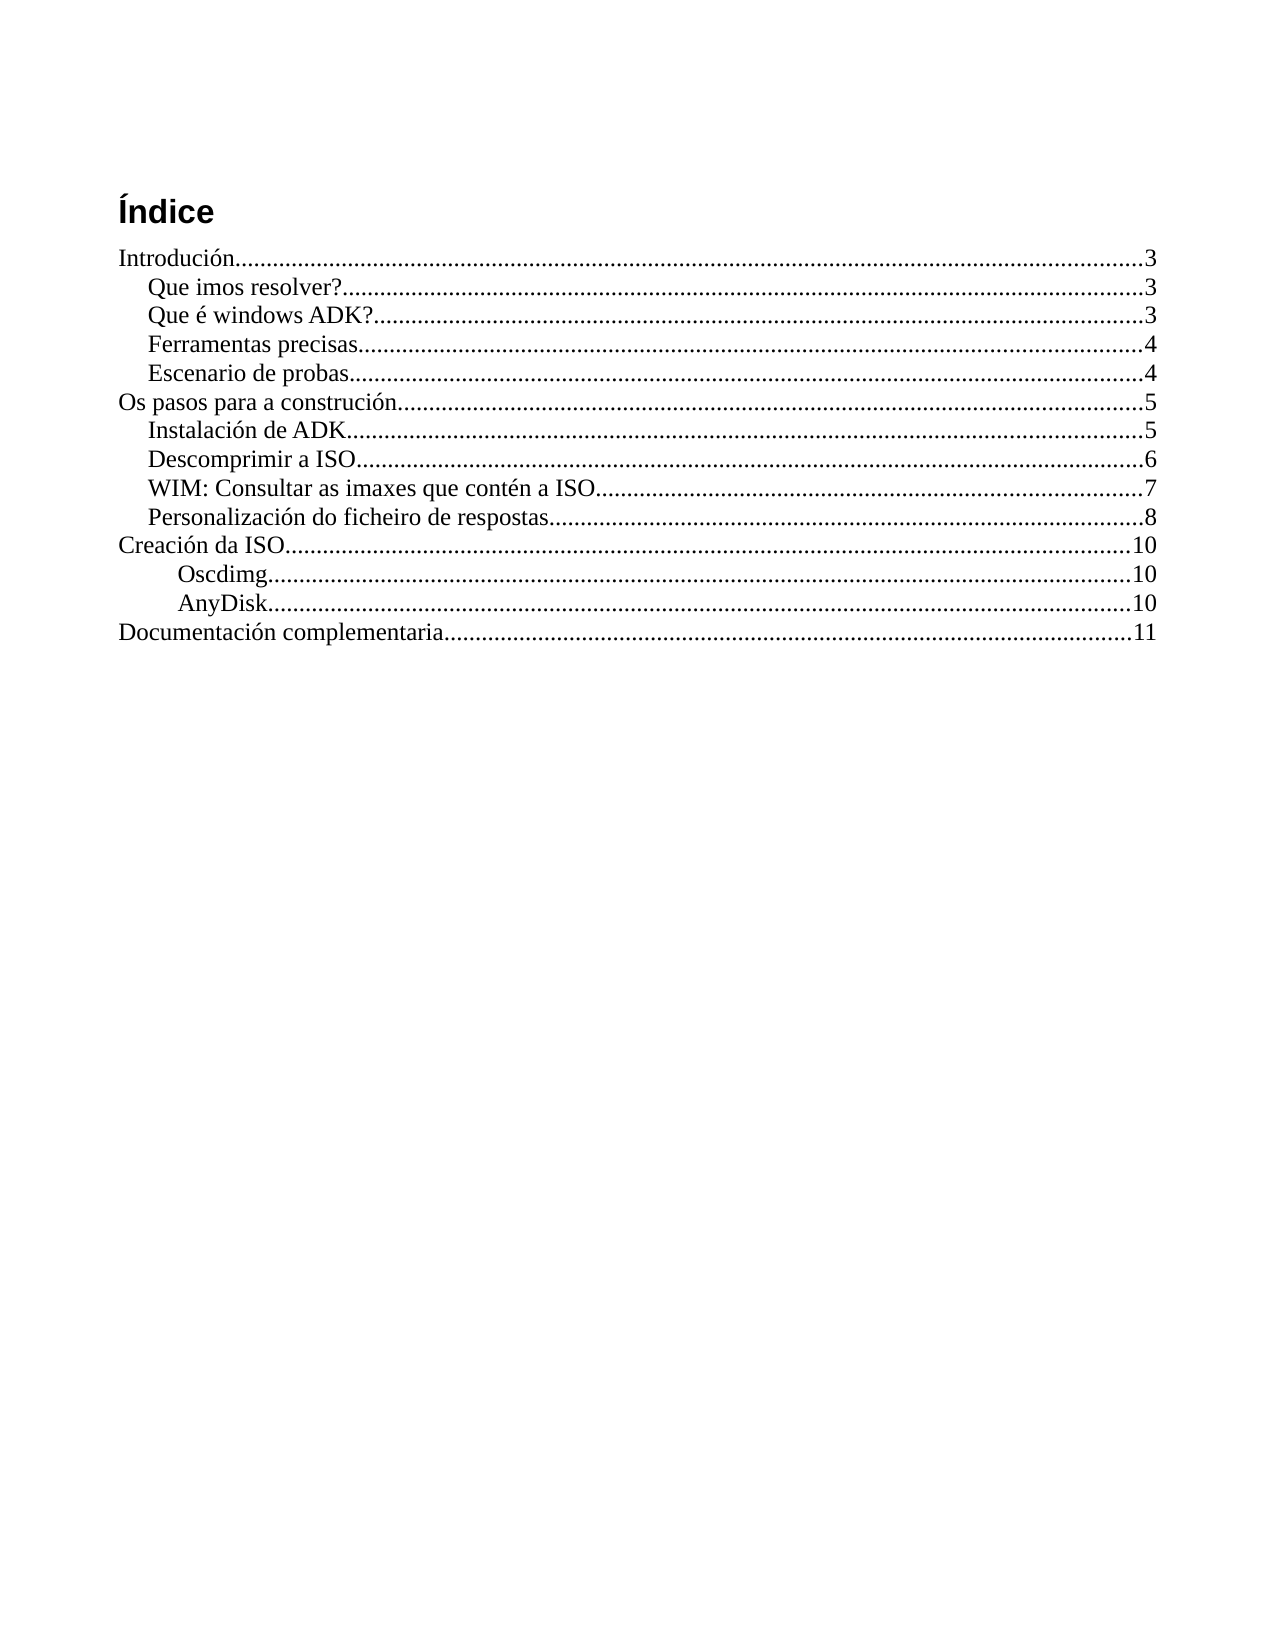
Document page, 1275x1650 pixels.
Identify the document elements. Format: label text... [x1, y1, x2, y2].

text Os pasos para a construción. 5 [118, 387, 1157, 416]
text Que imos resolver? 3 [148, 272, 1157, 301]
text Introdución. 3 [118, 243, 1157, 272]
text Instalación de ADK 5 [148, 416, 1157, 444]
text Personalización do ficheiro de respostas. 8 [148, 502, 1157, 531]
text AnyDisk 10 [177, 588, 1157, 617]
text Ferramentas precisas 4 [148, 329, 1157, 358]
subtitle Índice [118, 192, 1157, 231]
text WIM: Consultar as imaxes que contén a ISO 7 [148, 473, 1157, 502]
text Que é windows ADK? 3 [148, 301, 1157, 329]
text Oscdimg 10 [177, 559, 1157, 588]
text Escenario de probas. 4 [148, 358, 1157, 387]
text Descomprimir a ISO 6 [148, 444, 1157, 473]
text Documentación complementaria 11 [118, 617, 1157, 646]
text Creación da ISO 10 [118, 531, 1157, 559]
